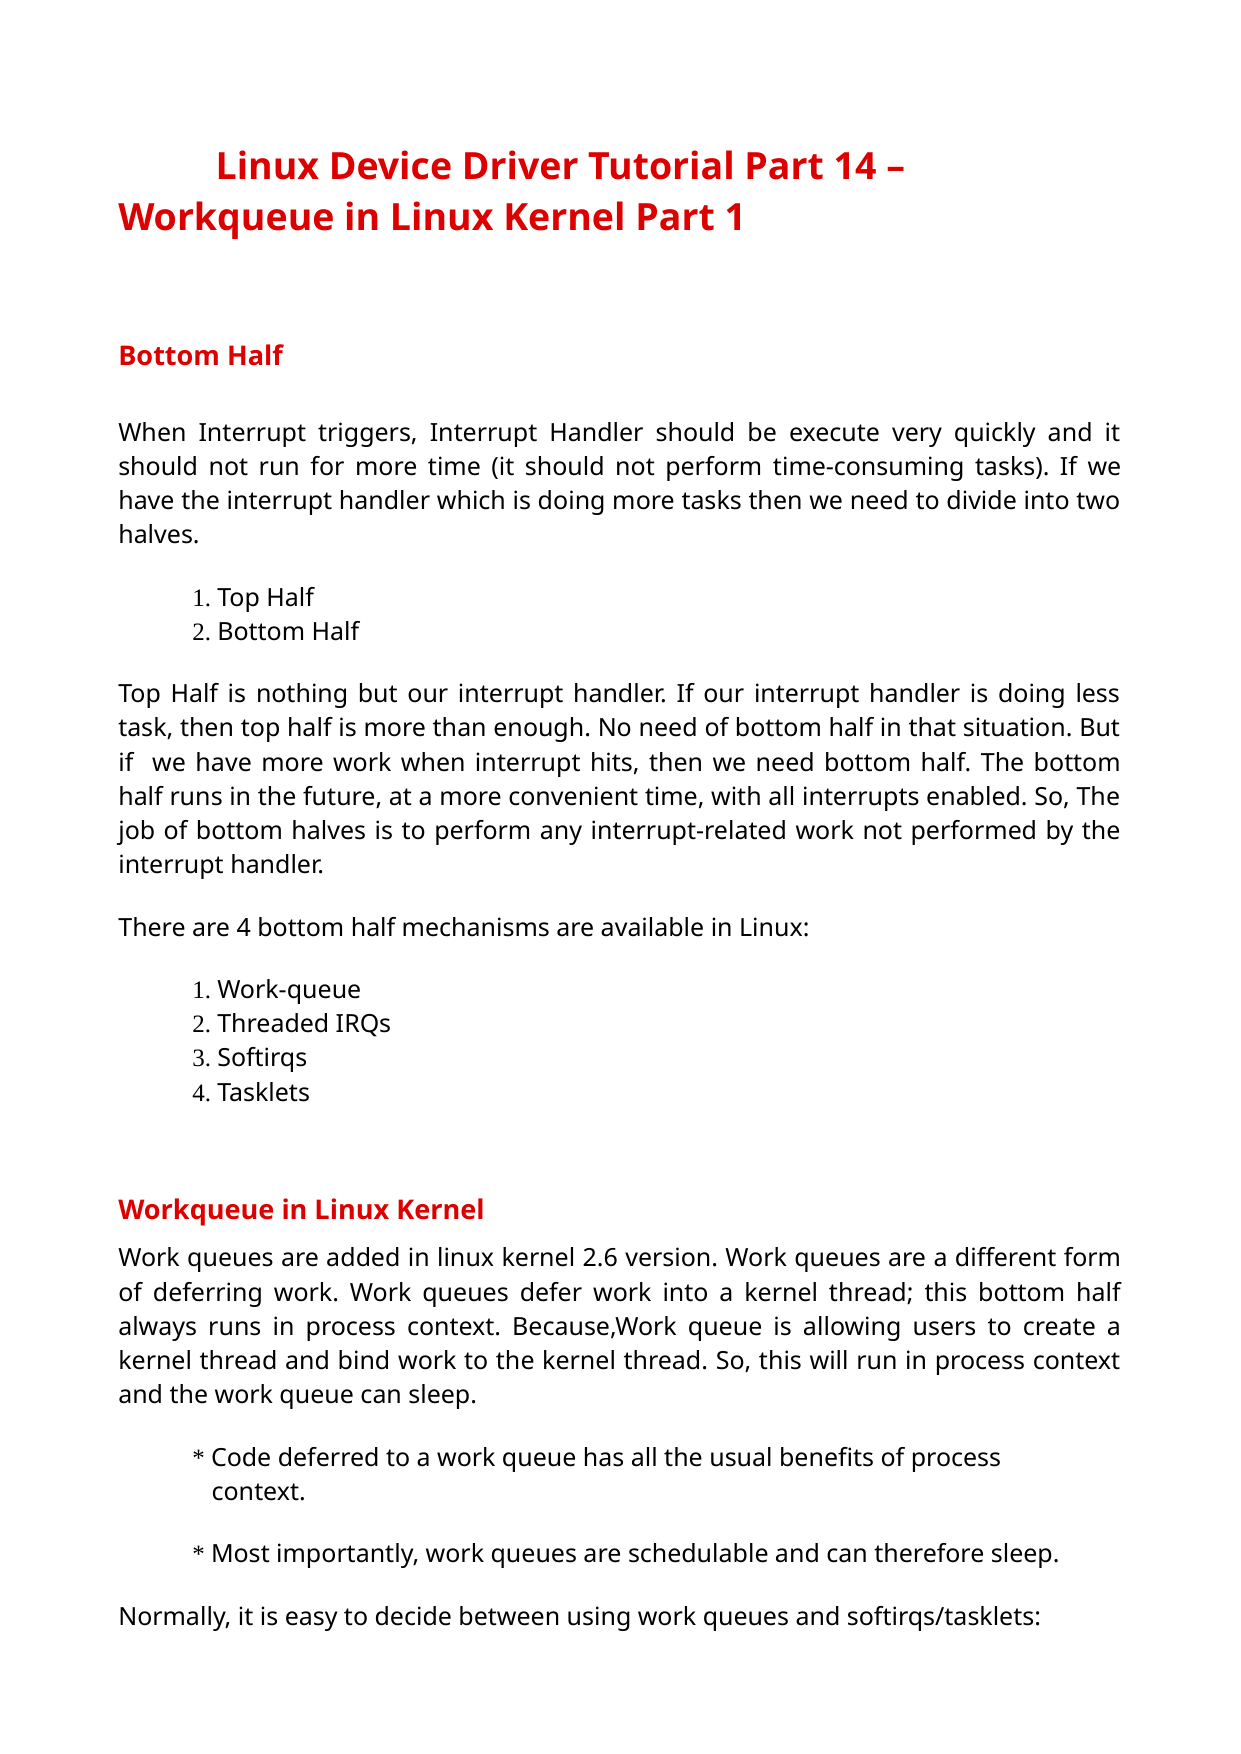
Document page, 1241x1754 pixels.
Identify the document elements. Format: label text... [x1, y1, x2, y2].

text There are 4 bottom half mechanisms are available in Linux: [118, 909, 1122, 943]
text Top Half is nothing but our interrupt handler. If our interrupt handler is doing less task, then top half is more than enough. No need of bottom half in that situation. But if we have more work when interrupt hits, then we need bottom half. The bottom half runs in the future, at a more convenient time, with all interrupts enabled. So, The job of bottom halves is to perform any interrupt-related work not performed by the interrupt handler. [118, 676, 1122, 880]
subtitle Bottom Half [118, 336, 1122, 373]
text 2. Threaded IRQs [118, 1006, 1122, 1040]
subtitle Linux Device Driver Tutorial Part 14 – Workqueue in Linux Kernel Part 1 [118, 139, 1122, 241]
text Normally, it is easy to decide between using work queues and softirqs/tasklets: [118, 1599, 1122, 1633]
text 2. Bottom Half [118, 613, 1122, 647]
text 3. Softirqs [118, 1040, 1122, 1074]
text * Most importantly, work queues are schedulable and can therefore sleep. [118, 1536, 1122, 1570]
text 4. Tasklets [118, 1074, 1122, 1108]
text * Code deferred to a work queue has all the usual benefits of process context. [118, 1439, 1122, 1507]
text Work queues are added in linux kernel 2.6 version. Work queues are a different form of deferring work. Work queues defer work into a kernel thread; this bottom half always runs in process context. Because,Work queue is allowing users to create a kernel thread and bind work to the kernel thread. So, this will run in process context and the work queue can sleep. [118, 1240, 1122, 1410]
text 1. Work-queue [118, 972, 1122, 1006]
text When Interrupt triggers, Interrupt Handler should be execute very quickly and it should not run for more time (it should not perform time-consuming tasks). If we have the interrupt handler which is doing more tasks then we need to divide into two halves. [118, 414, 1122, 550]
text 1. Top Half [118, 579, 1122, 613]
subtitle Workqueue in Linux Kernel [118, 1191, 1122, 1228]
